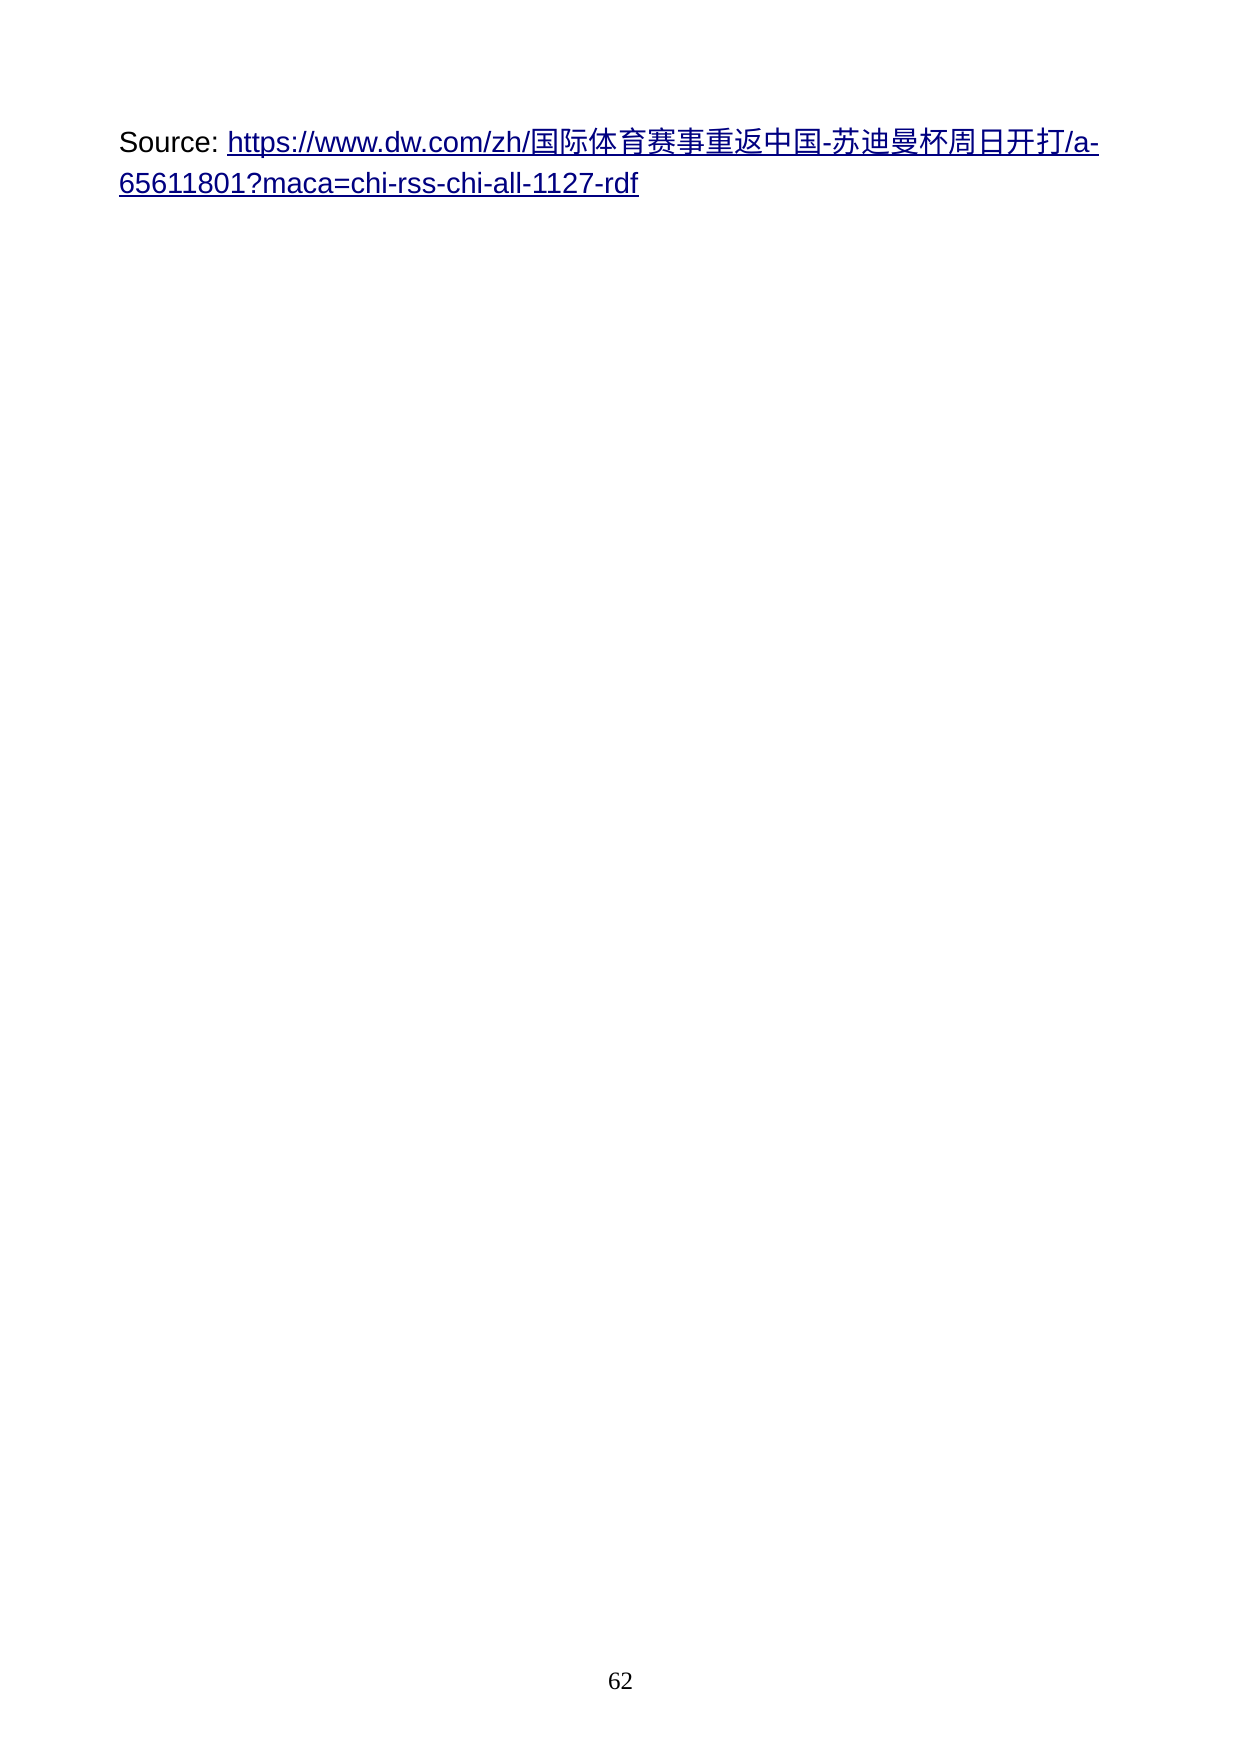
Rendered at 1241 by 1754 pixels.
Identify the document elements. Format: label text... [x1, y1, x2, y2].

text Source: https://www.dw.com/zh/国际体育赛事重返中国-苏迪曼杯周日开打/a-65611801?maca=chi-rss-chi-all-1127-rdf [118, 118, 1122, 199]
